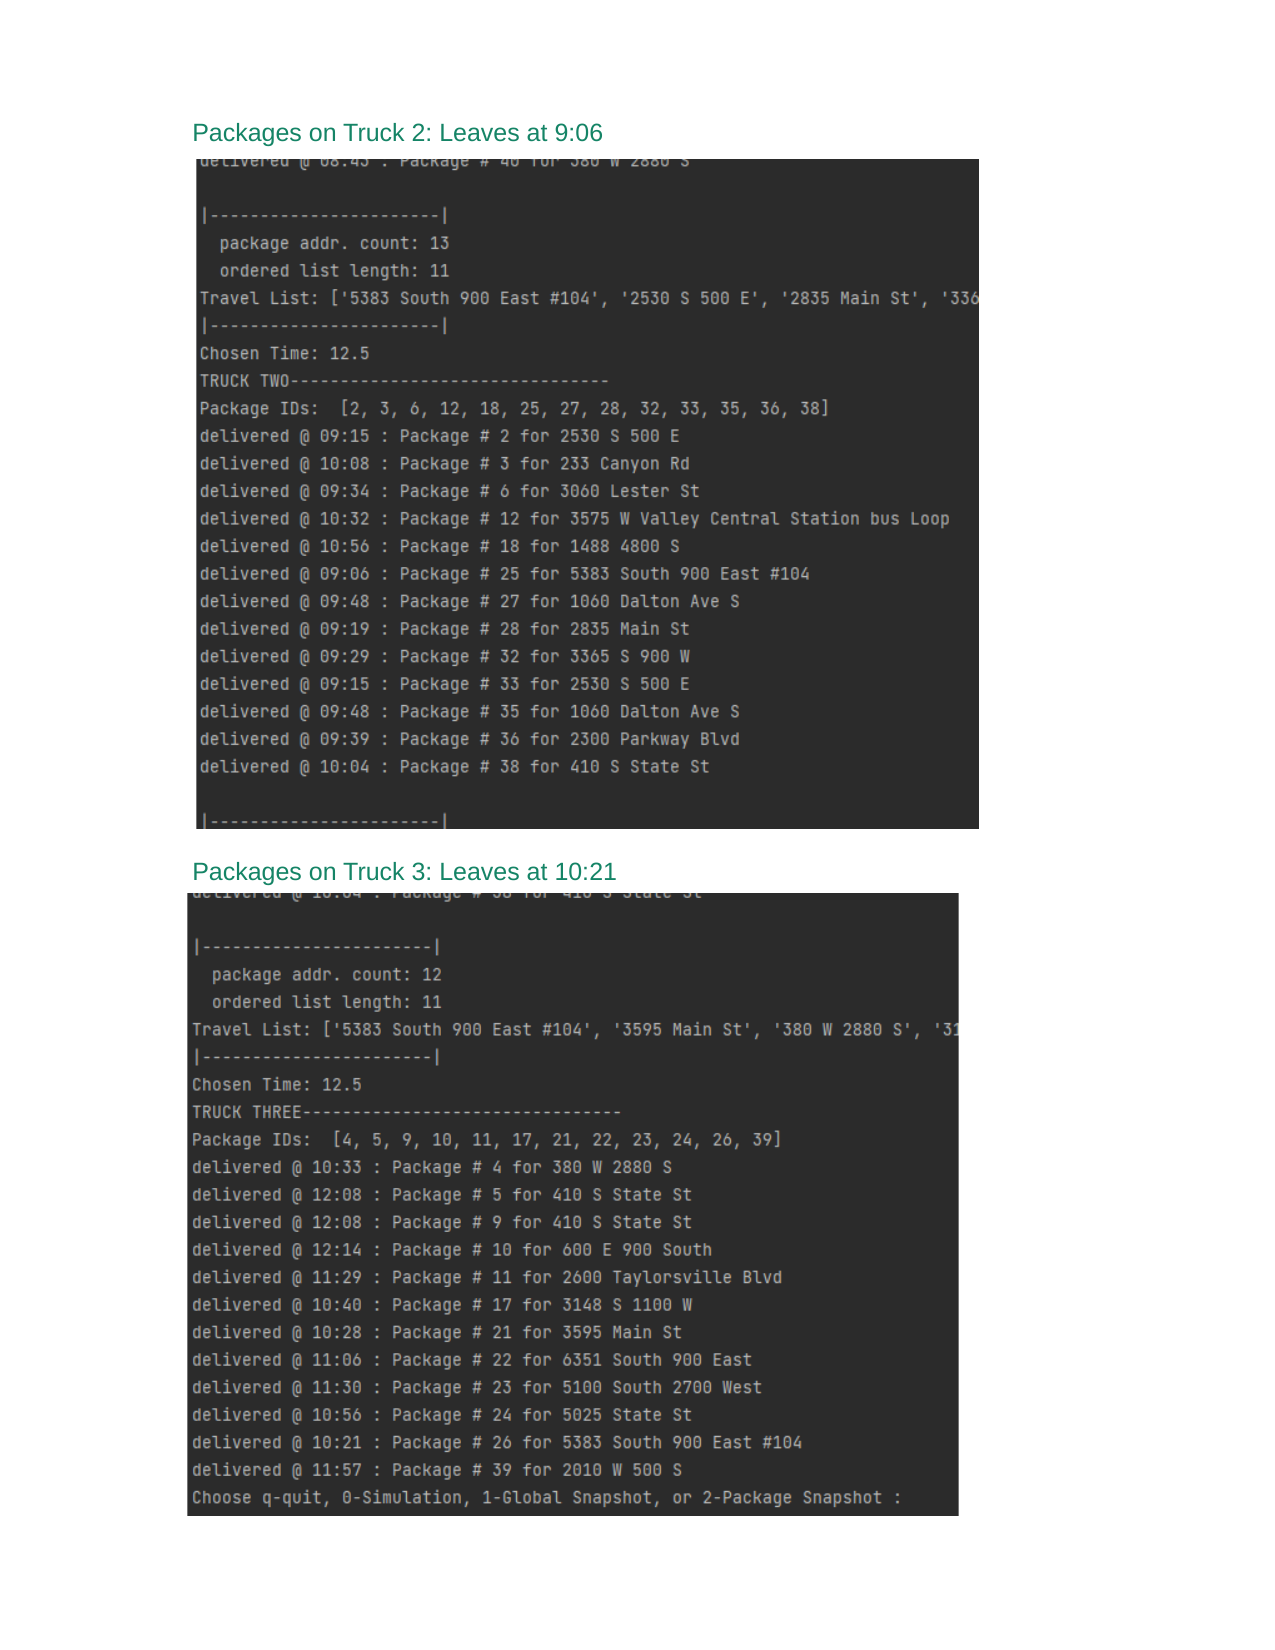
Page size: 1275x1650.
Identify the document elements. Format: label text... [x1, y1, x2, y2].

picture [196, 159, 979, 829]
picture [187, 893, 959, 1516]
text Packages on Truck 2: Leaves at 9:06 [118, 118, 1157, 147]
text Packages on Truck 3: Leaves at 10:21 [118, 857, 1157, 886]
